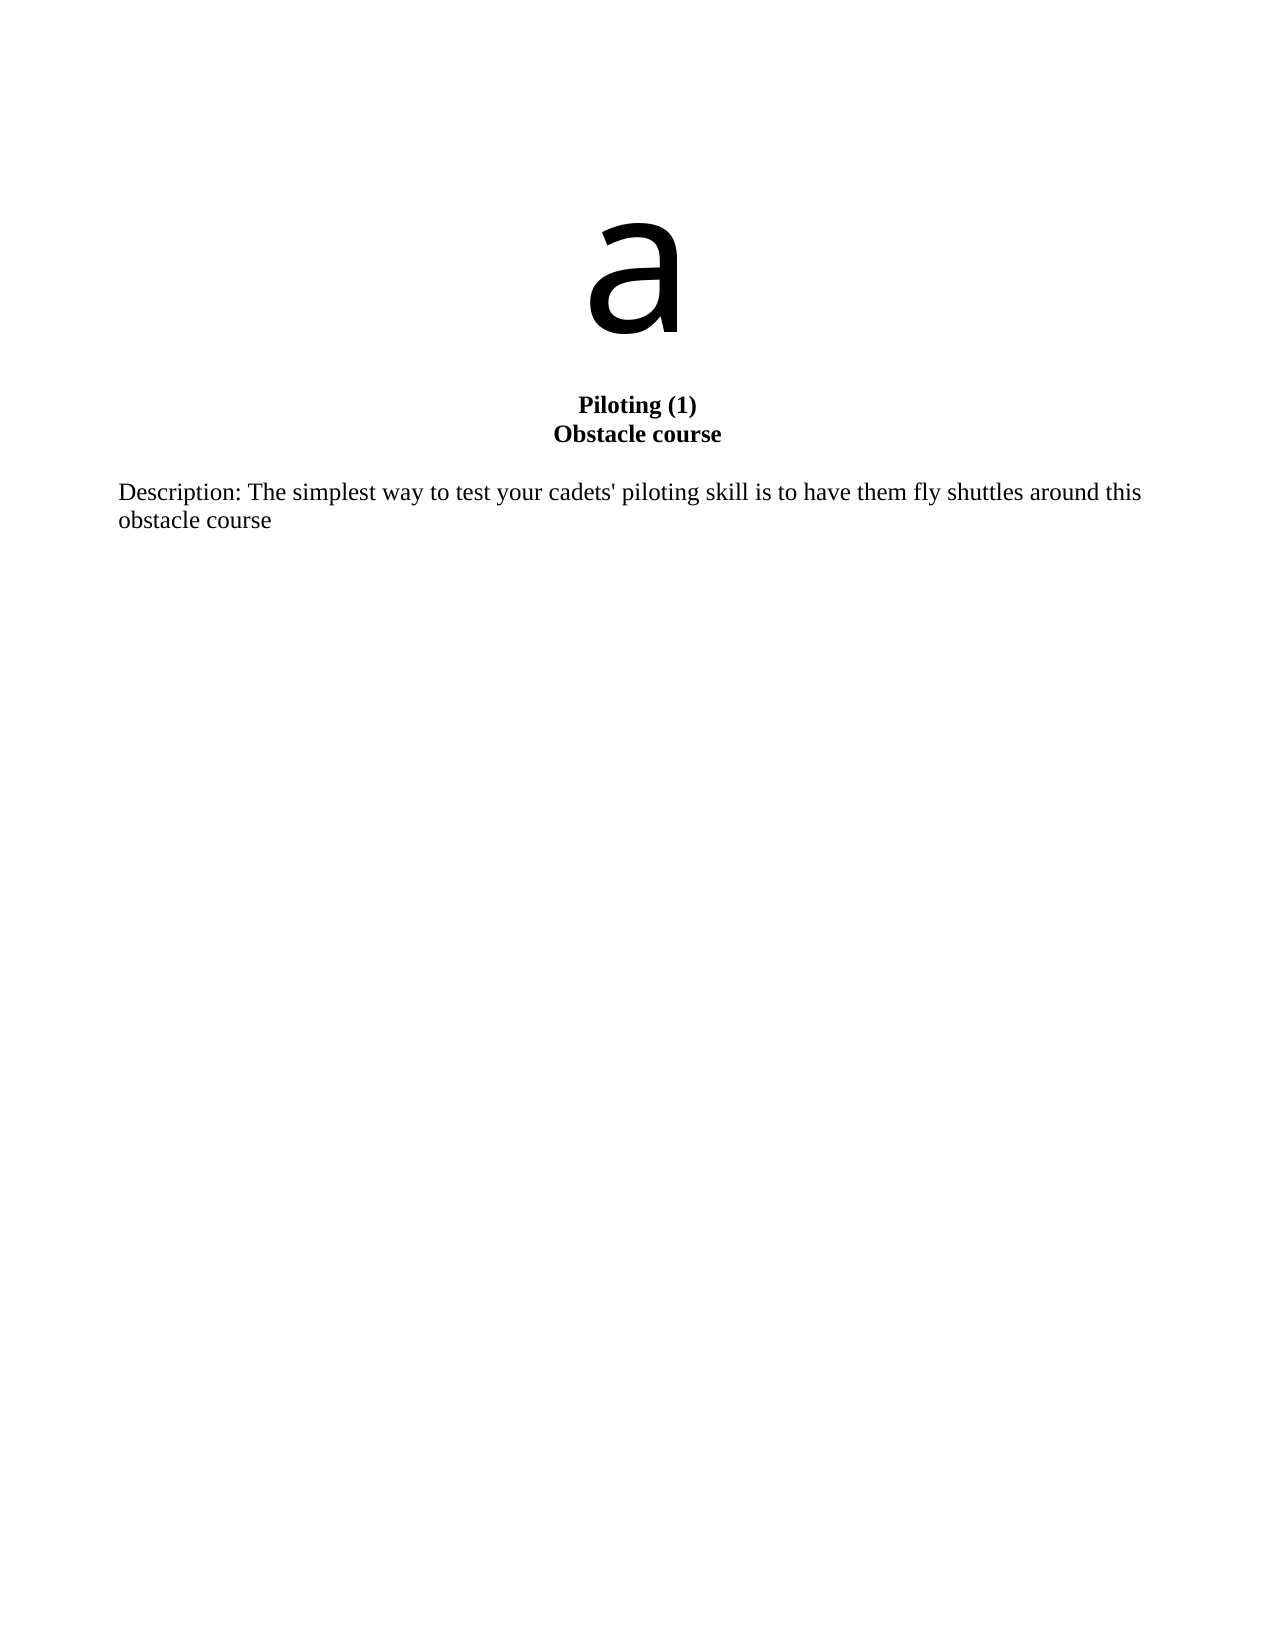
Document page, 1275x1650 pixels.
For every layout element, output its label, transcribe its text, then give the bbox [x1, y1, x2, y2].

text Piloting (1) [118, 391, 1157, 419]
text Description: The simplest way to test your cadets' piloting skill is to have them fly shuttles around this obstacle course [118, 477, 1157, 534]
text Obstacle course [118, 419, 1157, 448]
text a [118, 118, 1157, 391]
